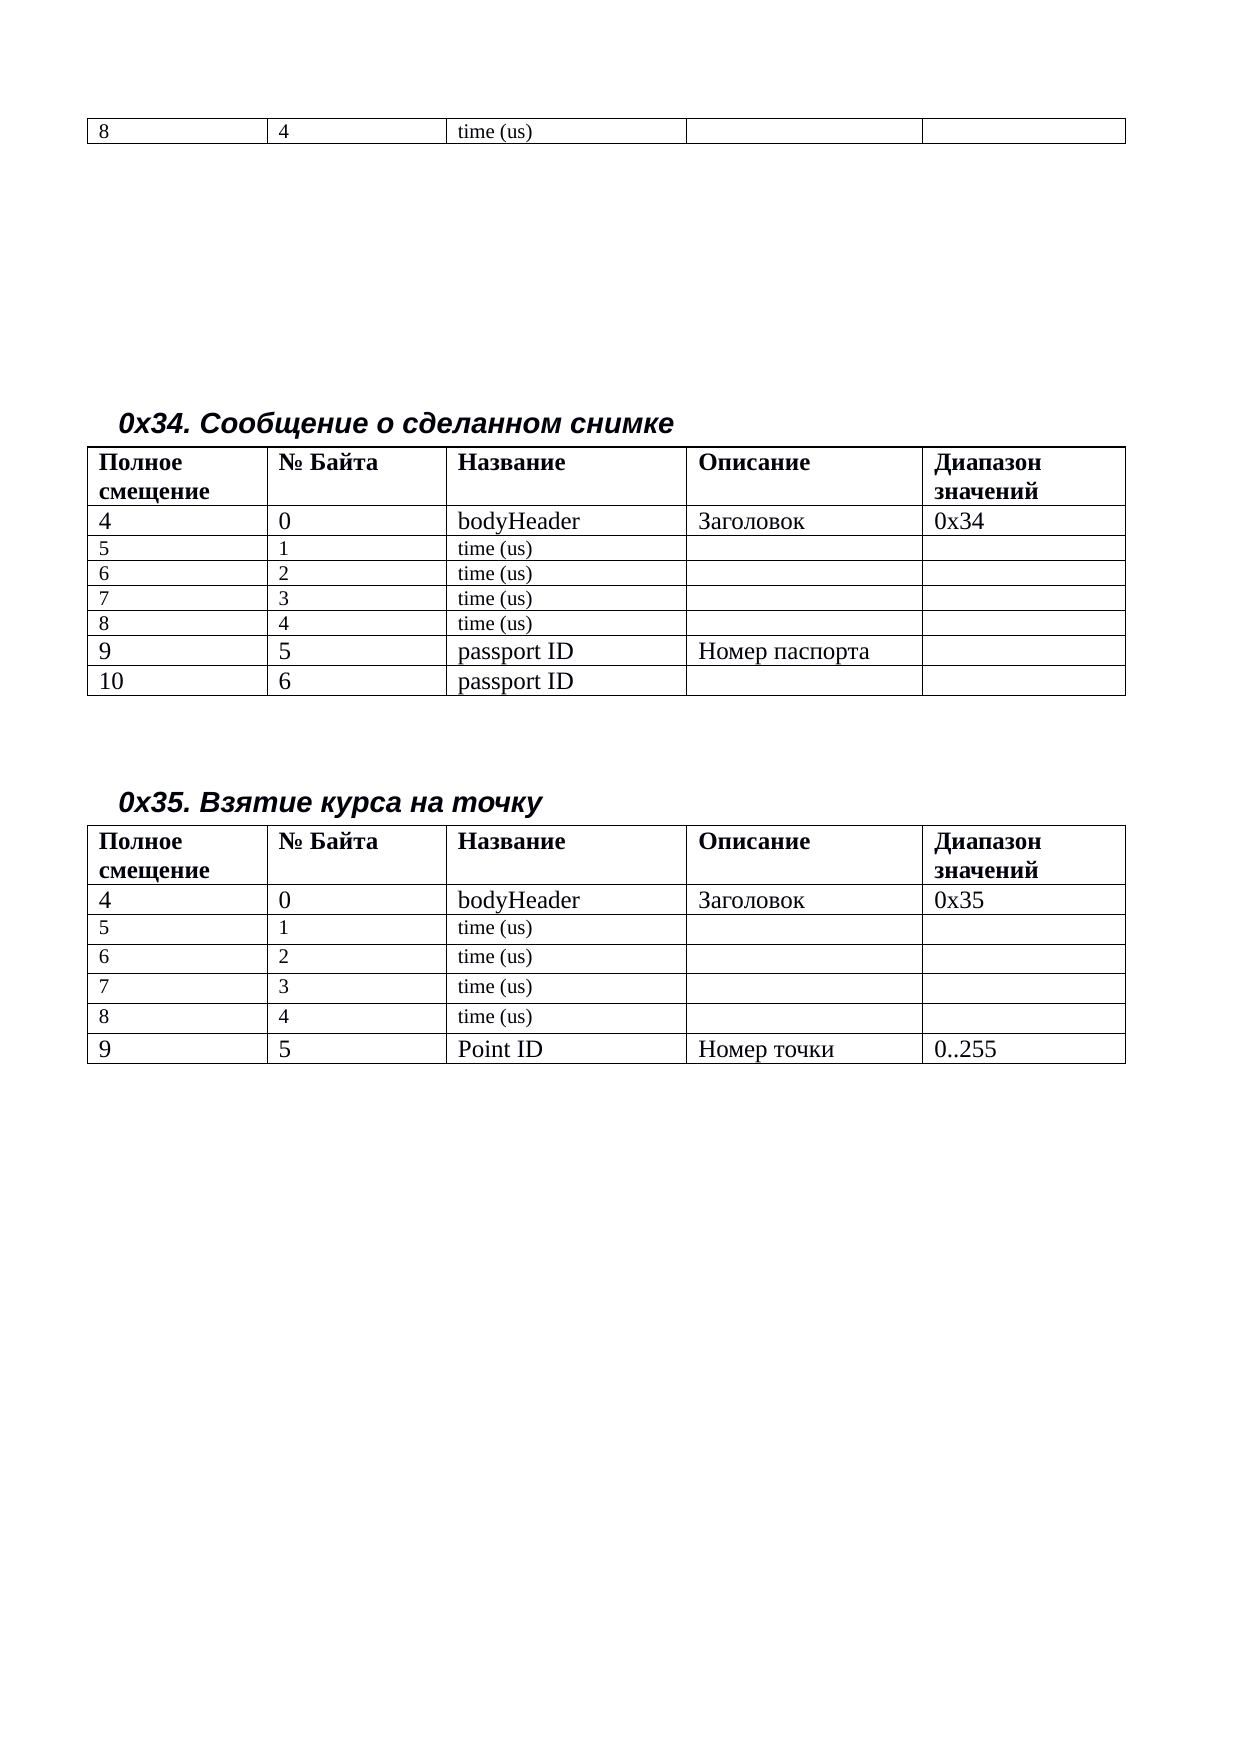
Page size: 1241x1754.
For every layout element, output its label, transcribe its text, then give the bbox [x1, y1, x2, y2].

table_cell time (us) [447, 119, 686, 143]
table_cell 3 [268, 586, 446, 610]
table_cell [687, 119, 922, 143]
table_cell 0..255 [923, 1034, 1125, 1063]
table_cell 7 [88, 586, 267, 610]
table_cell [923, 536, 1125, 560]
table_cell time (us) [447, 1004, 686, 1033]
table_cell 9 [88, 1034, 267, 1063]
list 0x34. Сообщение о сделанном снимке [118, 407, 1122, 440]
table_cell 0 [268, 885, 446, 914]
table_cell 5 [88, 915, 267, 943]
table_cell [687, 561, 922, 585]
table_header Название [447, 448, 686, 505]
table_cell 6 [88, 561, 267, 585]
table_cell 3 [268, 974, 446, 1003]
table_cell [687, 666, 922, 695]
table_cell [923, 974, 1125, 1003]
table_cell 2 [268, 561, 446, 585]
table_header Название [447, 826, 686, 884]
table_cell 0x35 [923, 885, 1125, 914]
table_cell 4 [268, 611, 446, 635]
table_header Диапазон значений [923, 448, 1125, 505]
table_header № Байта [268, 826, 446, 884]
table_cell [687, 945, 922, 973]
table_cell 0x34 [923, 506, 1125, 535]
table_cell 2 [268, 945, 446, 973]
table_cell [923, 945, 1125, 973]
table_cell [687, 611, 922, 635]
table_header Диапазон значений [923, 826, 1125, 884]
table_cell time (us) [447, 536, 686, 560]
table_cell [923, 666, 1125, 695]
table_cell 6 [88, 945, 267, 973]
table_cell 5 [88, 536, 267, 560]
table_cell [923, 119, 1125, 143]
table_cell [923, 561, 1125, 585]
table_cell 1 [268, 536, 446, 560]
table_header № Байта [268, 448, 446, 505]
table_cell 5 [268, 1034, 446, 1063]
table_cell 7 [88, 974, 267, 1003]
table_cell 5 [268, 636, 446, 665]
table_header Полное смещение [88, 826, 267, 884]
table_cell Заголовок [687, 506, 922, 535]
table_cell 9 [88, 636, 267, 665]
table_cell 4 [88, 506, 267, 535]
table_cell time (us) [447, 974, 686, 1003]
table_cell time (us) [447, 945, 686, 973]
table_cell 4 [88, 885, 267, 914]
table_cell 4 [268, 1004, 446, 1033]
table_cell Заголовок [687, 885, 922, 914]
table_cell 6 [268, 666, 446, 695]
table_cell time (us) [447, 586, 686, 610]
table_cell Point ID [447, 1034, 686, 1063]
table_cell 0 [268, 506, 446, 535]
table_cell time (us) [447, 611, 686, 635]
table_cell Номер паспорта [687, 636, 922, 665]
table_cell [923, 636, 1125, 665]
table_cell [687, 586, 922, 610]
table_cell [923, 586, 1125, 610]
table_header Полное смещение [88, 448, 267, 505]
table_cell 8 [88, 1004, 267, 1033]
table_cell 10 [88, 666, 267, 695]
table_cell passport ID [447, 666, 686, 695]
table_cell time (us) [447, 561, 686, 585]
table_cell bodyHeader [447, 885, 686, 914]
table_cell 8 [88, 119, 267, 143]
table_cell Номер точки [687, 1034, 922, 1063]
table_header Описание [687, 448, 922, 505]
table_cell [923, 1004, 1125, 1033]
table_cell [687, 974, 922, 1003]
table_cell 4 [268, 119, 446, 143]
table_cell [687, 915, 922, 943]
list 0x35. Взятие курса на точку [118, 786, 1122, 819]
table_cell 8 [88, 611, 267, 635]
table_cell [687, 536, 922, 560]
table_cell 1 [268, 915, 446, 943]
table_cell time (us) [447, 915, 686, 943]
table_cell [923, 915, 1125, 943]
table_cell [923, 611, 1125, 635]
table_cell [687, 1004, 922, 1033]
table_cell passport ID [447, 636, 686, 665]
table_cell bodyHeader [447, 506, 686, 535]
table_header Описание [687, 826, 922, 884]
